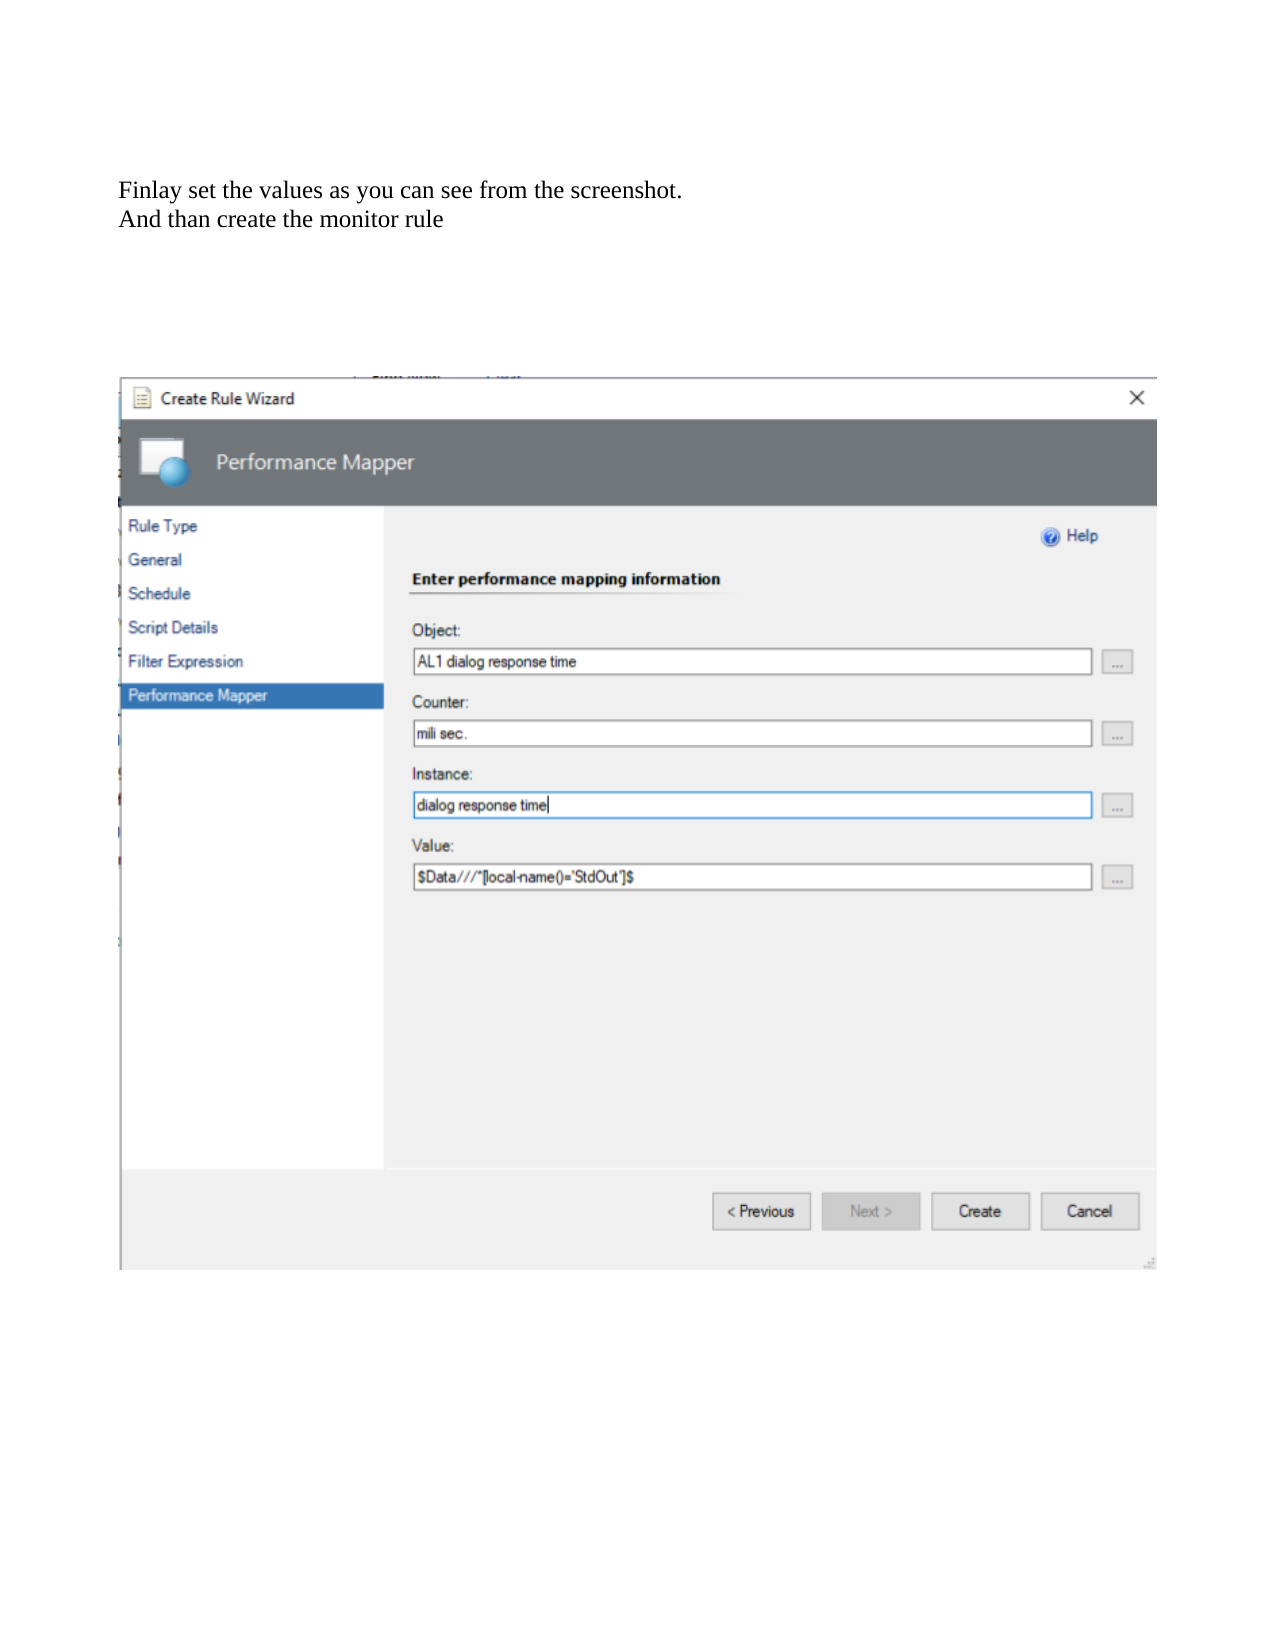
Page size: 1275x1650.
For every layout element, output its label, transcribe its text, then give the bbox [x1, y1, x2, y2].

picture [118, 376, 1157, 1270]
text And than create the monitor rule [118, 204, 1157, 233]
text Finlay set the values as you can see from the screenshot. [118, 176, 1157, 204]
